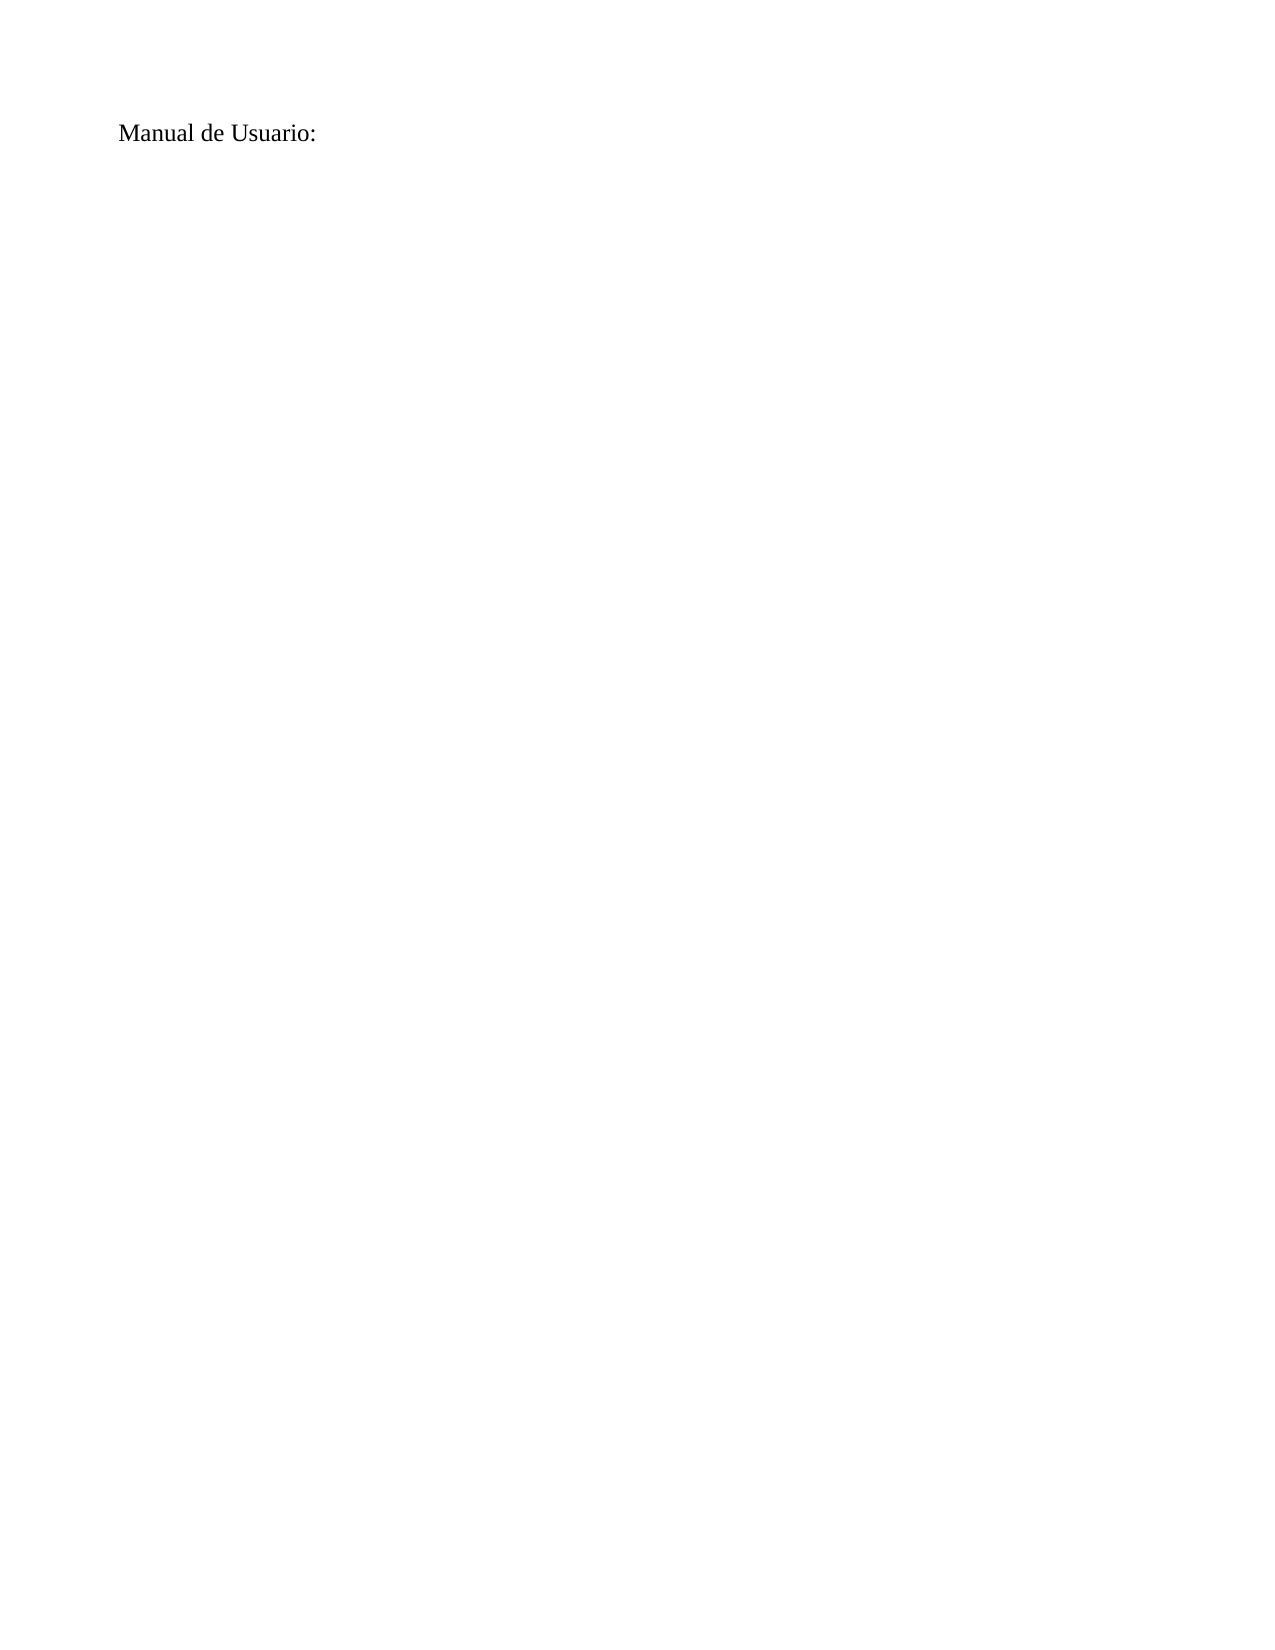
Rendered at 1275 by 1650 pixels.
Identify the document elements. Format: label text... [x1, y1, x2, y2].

text Manual de Usuario: [118, 118, 1157, 147]
